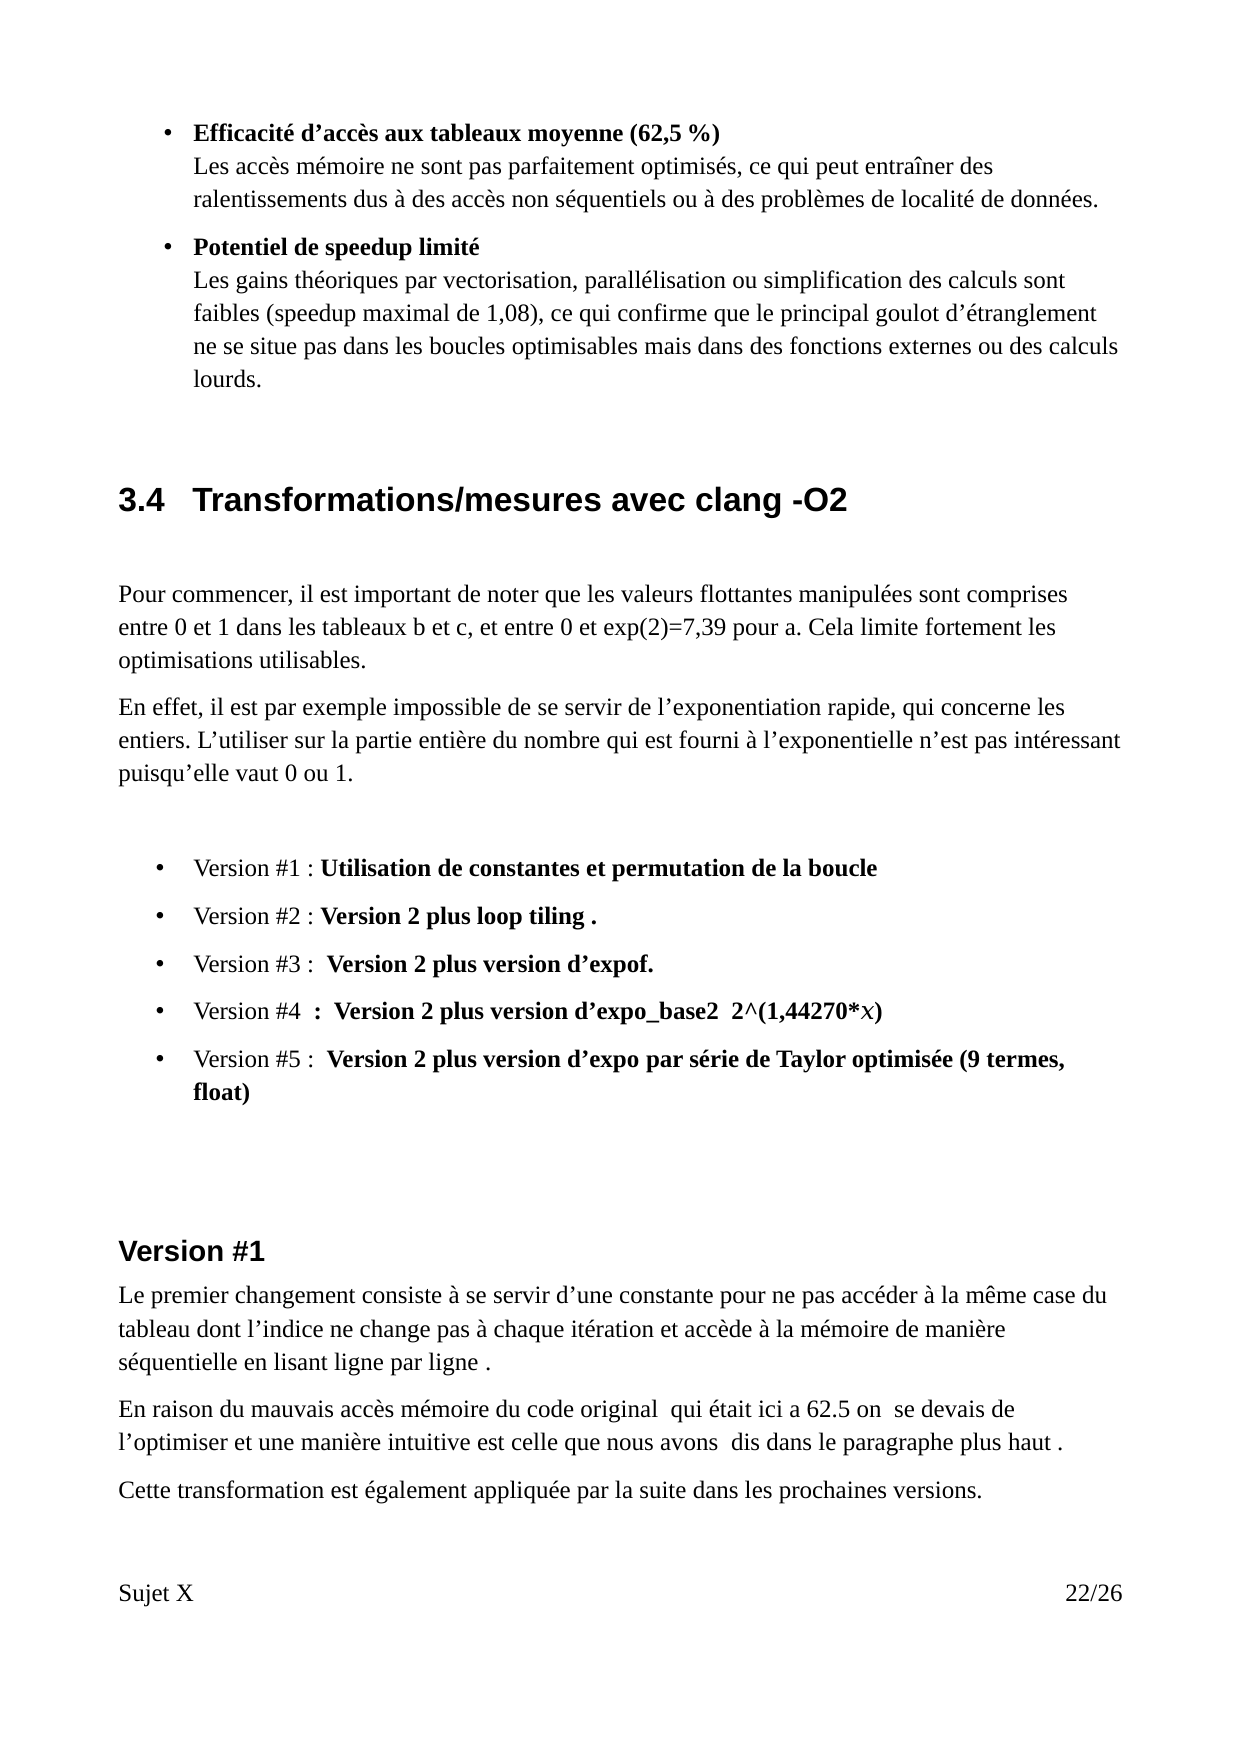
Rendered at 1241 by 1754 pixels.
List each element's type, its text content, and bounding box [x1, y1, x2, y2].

text Le premier changement consiste à se servir d’une constante pour ne pas accéder à la même case du tableau dont l’indice ne change pas à chaque itération et accède à la mémoire de manière séquentielle en lisant ligne par ligne . [118, 1281, 1122, 1375]
list Version #3 : Version 2 plus version d’expof. [156, 949, 1122, 977]
text En raison du mauvais accès mémoire du code original qui était ici a 62.5 on se devais de l’optimiser et une manière intuitive est celle que nous avons dis dans le paragraphe plus haut . [118, 1394, 1122, 1456]
list Version #5 : Version 2 plus version d’expo par série de Taylor optimisée (9 termes, float) [156, 1044, 1122, 1106]
list Version #1 : Utilisation de constantes et permutation de la boucle [156, 853, 1122, 882]
list Version #4 : Version 2 plus version d’expo_base2 2^(1,44270*𝑥) [156, 996, 1122, 1025]
list Version #2 : Version 2 plus loop tiling . [156, 901, 1122, 930]
text En effet, il est par exemple impossible de se servir de l’exponentiation rapide, qui concerne les entiers. L’utiliser sur la partie entière du nombre qui est fourni à l’exponentielle n’est pas intéressant puisqu’elle vaut 0 ou 1. [118, 692, 1122, 787]
subtitle Version #1 [118, 1234, 1122, 1268]
list Potentiel de speedup limité Les gains théoriques par vectorisation, parallélisation ou simplification des calculs sont faibles (speedup maximal de 1,08), ce qui confirme que le principal goulot d’étranglement ne se situe pas dans les boucles optimisables mais dans des fonctions externes ou des calculs lourds. [164, 232, 1122, 393]
text Cette transformation est également appliquée par la suite dans les prochaines versions. [118, 1475, 1122, 1504]
text Pour commencer, il est important de noter que les valeurs flottantes manipulées sont comprises entre 0 et 1 dans les tableaux b et c, et entre 0 et exp(2)=7,39 pour a. Cela limite fortement les optimisations utilisables. [118, 579, 1122, 673]
list Efficacité d’accès aux tableaux moyenne (62,5 %) Les accès mémoire ne sont pas parfaitement optimisés, ce qui peut entraîner des ralentissements dus à des accès non séquentiels ou à des problèmes de localité de données. [164, 118, 1122, 213]
subtitle Transformations/mesures avec clang -O2 [118, 480, 1122, 518]
